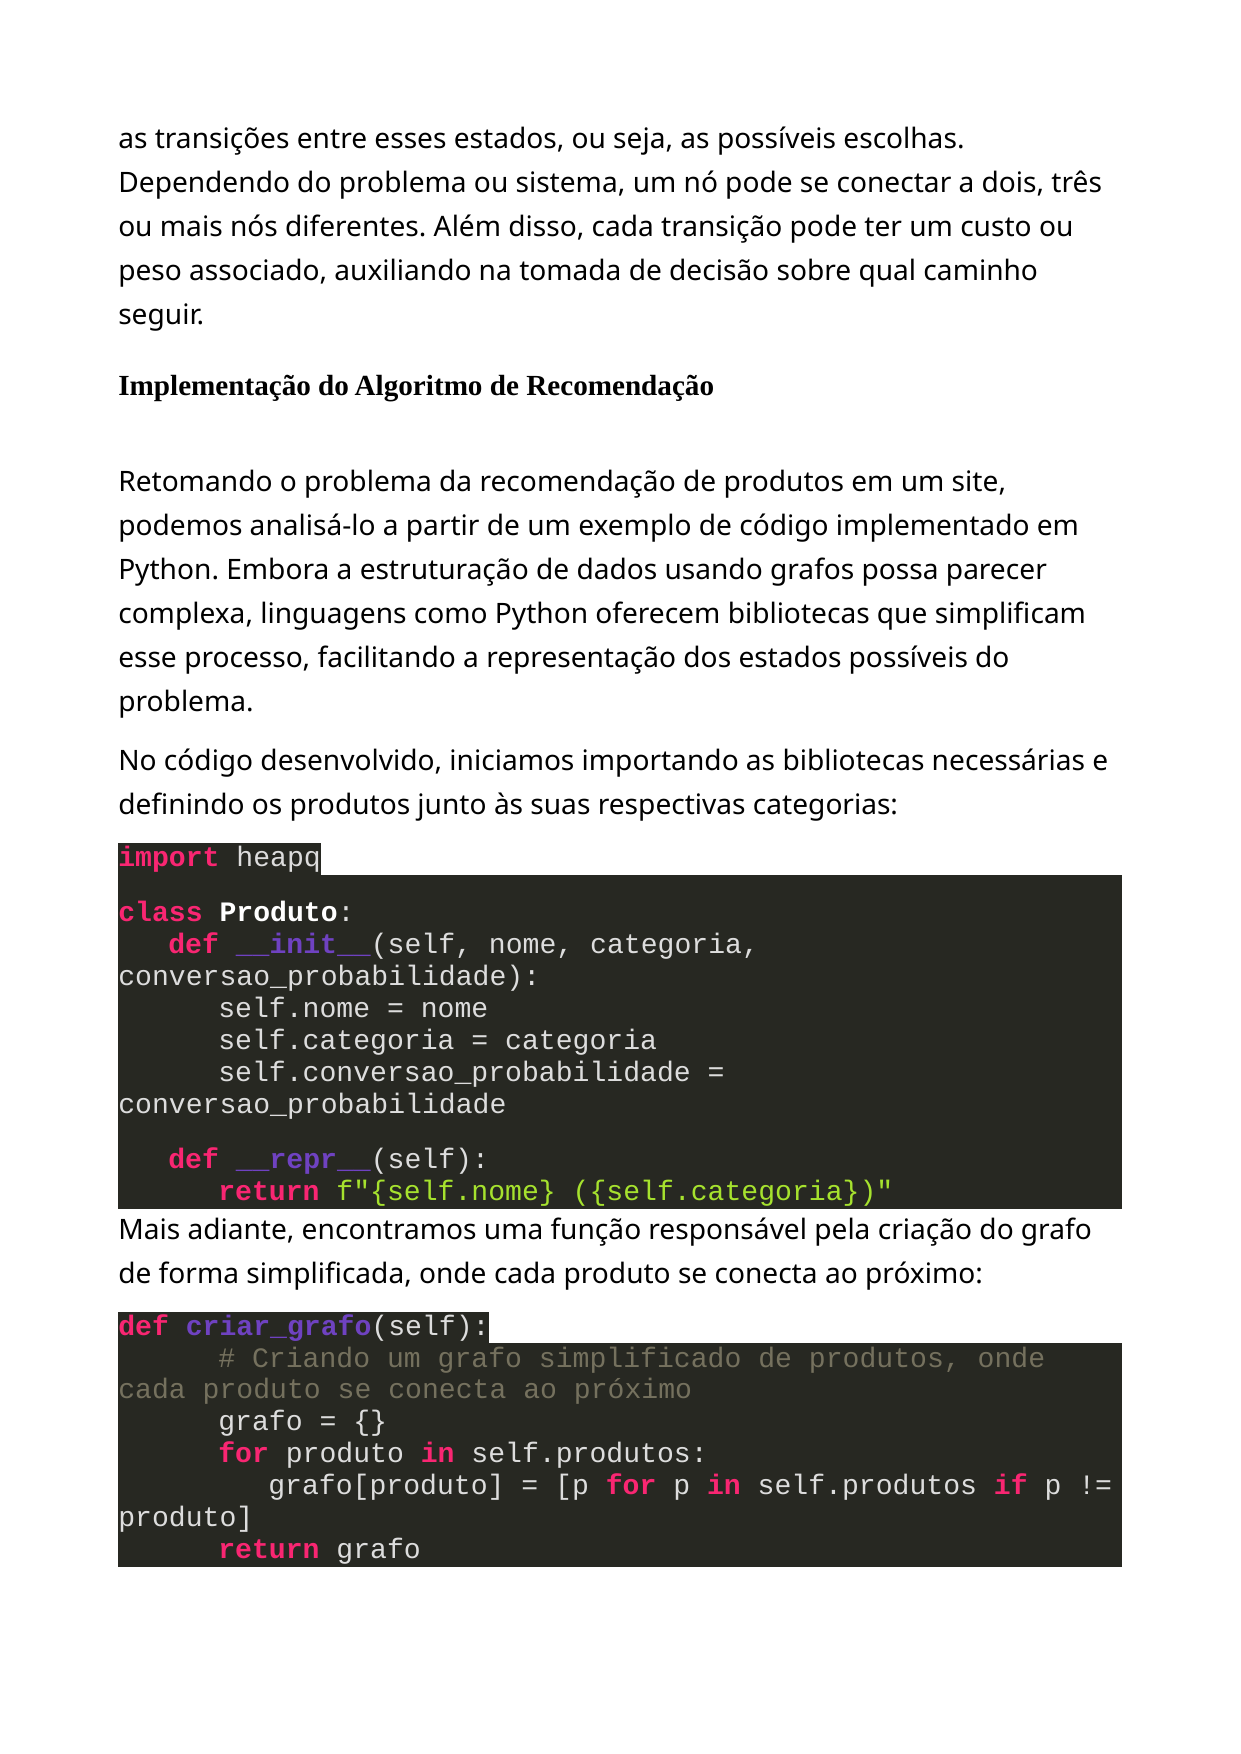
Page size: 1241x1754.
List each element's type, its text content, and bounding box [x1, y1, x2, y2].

text class Produto: [118, 898, 1122, 930]
text def __repr__(self): [118, 1145, 1122, 1177]
text self.conversao_probabilidade = conversao_probabilidade [118, 1058, 1122, 1122]
text def criar_grafo(self): [118, 1312, 1122, 1343]
text grafo = {} [118, 1407, 1122, 1439]
text self.nome = nome [118, 994, 1122, 1026]
text as transições entre esses estados, ou seja, as possíveis escolhas. Dependendo do problema ou sistema, um nó pode se conectar a dois, três ou mais nós diferentes. Além disso, cada transição pode ter um custo ou peso associado, auxiliando na tomada de decisão sobre qual caminho seguir. [118, 118, 1122, 333]
text return f"{self.nome} ({self.categoria})" [118, 1177, 1122, 1209]
text self.categoria = categoria [118, 1026, 1122, 1058]
subtitle Implementação do Algoritmo de Recomendação [118, 368, 1122, 401]
text import heapq [118, 843, 1122, 875]
text grafo[produto] = [p for p in self.produtos if p != produto] [118, 1471, 1122, 1535]
text Mais adiante, encontramos uma função responsável pela criação do grafo de forma simplificada, onde cada produto se conecta ao próximo: [118, 1209, 1122, 1291]
text return grafo [118, 1535, 1122, 1567]
text Retomando o problema da recomendação de produtos em um site, podemos analisá-lo a partir de um exemplo de código implementado em Python. Embora a estruturação de dados usando grafos possa parecer complexa, linguagens como Python oferecem bibliotecas que simplificam esse processo, facilitando a representação dos estados possíveis do problema. [118, 461, 1122, 720]
text for produto in self.produtos: [118, 1439, 1122, 1471]
text No código desenvolvido, iniciamos importando as bibliotecas necessárias e definindo os produtos junto às suas respectivas categorias: [118, 740, 1122, 823]
text def __init__(self, nome, categoria, conversao_probabilidade): [118, 930, 1122, 994]
text # Criando um grafo simplificado de produtos, onde cada produto se conecta ao próximo [118, 1343, 1122, 1407]
